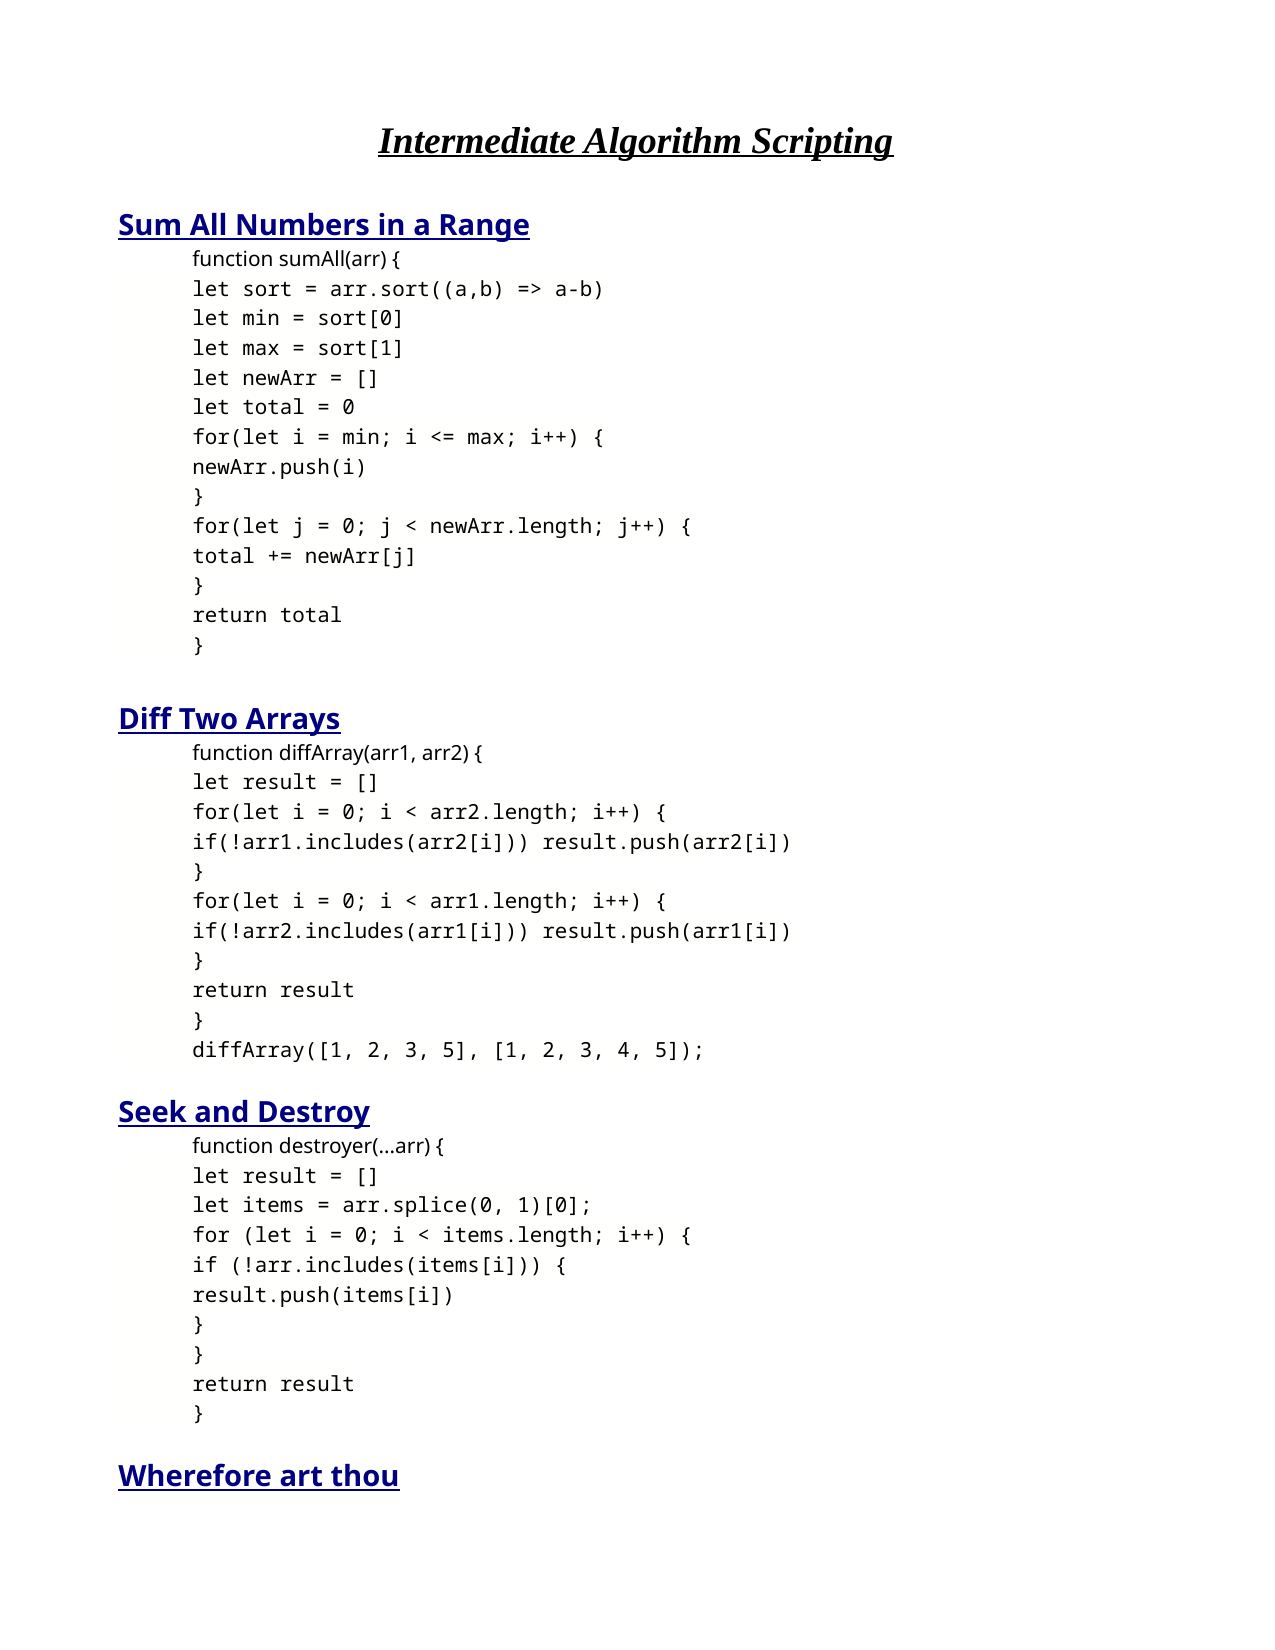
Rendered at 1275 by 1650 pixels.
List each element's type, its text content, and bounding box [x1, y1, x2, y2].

text Diff Two Arrays [118, 698, 1157, 738]
text for(let i = 0; i < arr2.length; i++) { [118, 796, 1157, 826]
text if (!arr.includes(items[i])) { [118, 1249, 1157, 1278]
text } [118, 1397, 1157, 1427]
text return result [118, 974, 1157, 1004]
text for(let i = 0; i < arr1.length; i++) { [118, 885, 1157, 915]
text Intermediate Algorithm Scripting [118, 118, 1157, 161]
text for (let i = 0; i < items.length; i++) { [118, 1219, 1157, 1249]
text result.push(items[i]) [118, 1278, 1157, 1308]
text newArr.push(i) [118, 451, 1157, 480]
text let max = sort[1] [118, 332, 1157, 362]
text return result [118, 1367, 1157, 1397]
text } [118, 1308, 1157, 1338]
text } [118, 1004, 1157, 1033]
text } [118, 944, 1157, 974]
text let result = [] [118, 766, 1157, 796]
text return total [118, 599, 1157, 629]
text let total = 0 [118, 391, 1157, 421]
text } [118, 480, 1157, 510]
text Sum All Numbers in a Range [118, 204, 1157, 244]
text if(!arr2.includes(arr1[i])) result.push(arr1[i]) [118, 915, 1157, 944]
text diffArray([1, 2, 3, 5], [1, 2, 3, 4, 5]); [118, 1033, 1157, 1063]
text function sumAll(arr) { [118, 244, 1157, 272]
text Seek and Destroy [118, 1092, 1157, 1131]
text } [118, 629, 1157, 658]
text for(let j = 0; j < newArr.length; j++) { [118, 510, 1157, 540]
text Wherefore art thou [118, 1455, 1157, 1495]
text if(!arr1.includes(arr2[i])) result.push(arr2[i]) [118, 826, 1157, 855]
text for(let i = min; i <= max; i++) { [118, 421, 1157, 451]
text total += newArr[j] [118, 540, 1157, 569]
text } [118, 569, 1157, 599]
text let items = arr.splice(0, 1)[0]; [118, 1189, 1157, 1219]
text let result = [] [118, 1160, 1157, 1189]
text } [118, 855, 1157, 885]
text let sort = arr.sort((a,b) => a-b) [118, 272, 1157, 302]
text function destroyer(...arr) { [118, 1131, 1157, 1160]
text } [118, 1338, 1157, 1367]
text let newArr = [] [118, 362, 1157, 391]
text let min = sort[0] [118, 302, 1157, 332]
text function diffArray(arr1, arr2) { [118, 738, 1157, 766]
